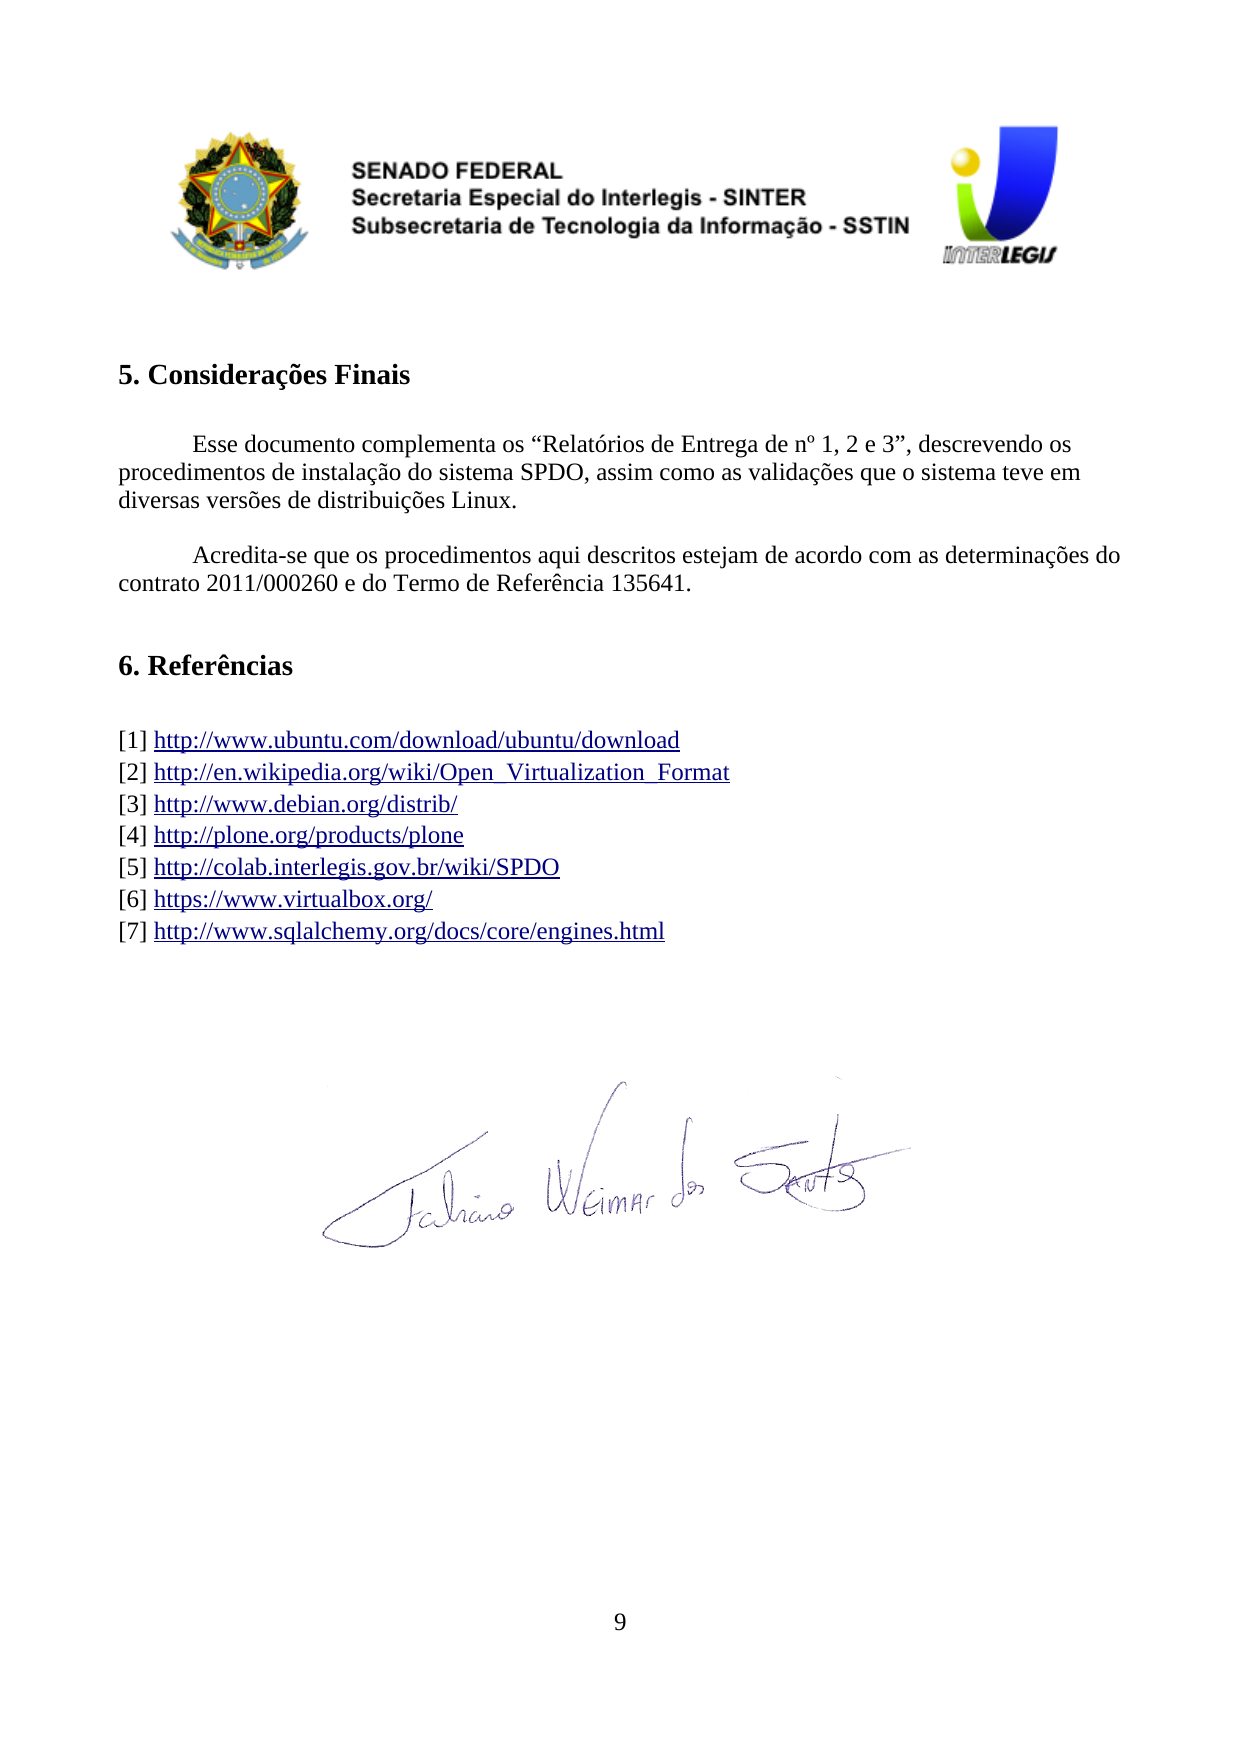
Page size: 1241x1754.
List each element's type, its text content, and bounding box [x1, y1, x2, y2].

text [3] http://www.debian.org/distrib/ [118, 790, 1122, 817]
picture [306, 1075, 934, 1263]
text [2] http://en.wikipedia.org/wiki/Open_Virtualization_Format [118, 758, 1122, 786]
text [6] https://www.virtualbox.org/ [118, 885, 1122, 913]
text Esse documento complementa os “Relatórios de Entrega de nº 1, 2 e 3”, descrevendo os procedimentos de instalação do sistema SPDO, assim como as validações que o sistema teve em diversas versões de distribuições Linux. [118, 431, 1122, 514]
subtitle 5. Considerações Finais [118, 358, 1122, 390]
text [7] http://www.sqlalchemy.org/docs/core/engines.html [118, 917, 1122, 944]
subtitle 6. Referências [118, 649, 1122, 682]
text Acredita-se que os procedimentos aqui descritos estejam de acordo com as determinações do contrato 2011/000260 e do Termo de Referência 135641. [118, 541, 1122, 597]
text [4] http://plone.org/products/plone [118, 821, 1122, 849]
picture [163, 118, 1078, 276]
text [5] http://colab.interlegis.gov.br/wiki/SPDO [118, 853, 1122, 881]
text [1] http://www.ubuntu.com/download/ubuntu/download [118, 726, 1122, 754]
